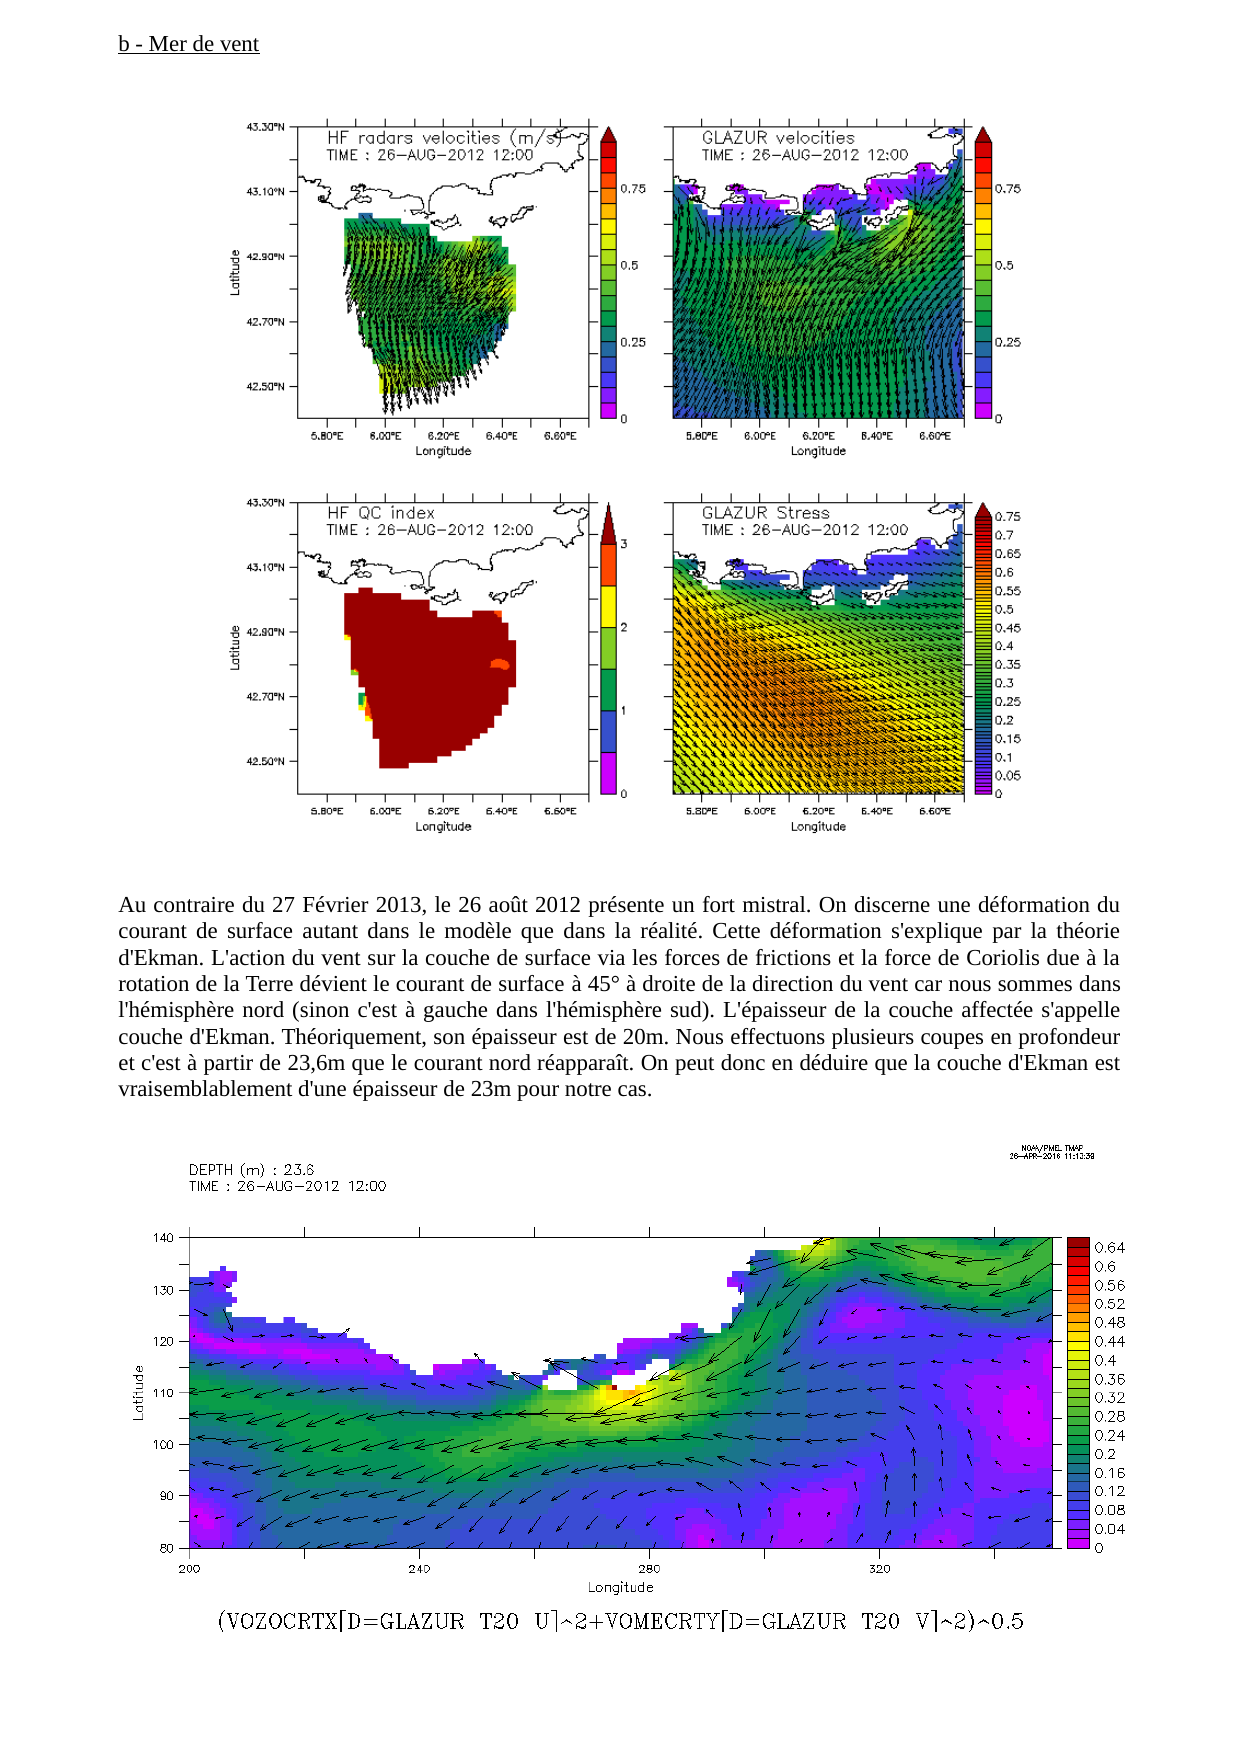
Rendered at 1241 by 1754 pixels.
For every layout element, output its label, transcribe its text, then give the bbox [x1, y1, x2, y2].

picture [214, 84, 1026, 836]
picture [96, 1145, 1129, 1632]
text Au contraire du 27 Février 2013, le 26 août 2012 présente un fort mistral. On discerne une déformation du courant de surface autant dans le modèle que dans la réalité. Cette déformation s'explique par la théorie d'Ekman. L'action du vent sur la couche de surface via les forces de frictions et la force de Coriolis due à la rotation de la Terre dévient le courant de surface à 45° à droite de la direction du vent car nous sommes dans l'hémisphère nord (sinon c'est à gauche dans l'hémisphère sud). L'épaisseur de la couche affectée s'appelle couche d'Ekman. Théoriquement, son épaisseur est de 20m. Nous effectuons plusieurs coupes en profondeur et c'est à partir de 23,6m que le courant nord réapparaît. On peut donc en déduire que la couche d'Ekman est vraisemblablement d'une épaisseur de 23m pour notre cas. [118, 891, 1122, 1102]
text b - Mer de vent [118, 30, 1122, 56]
